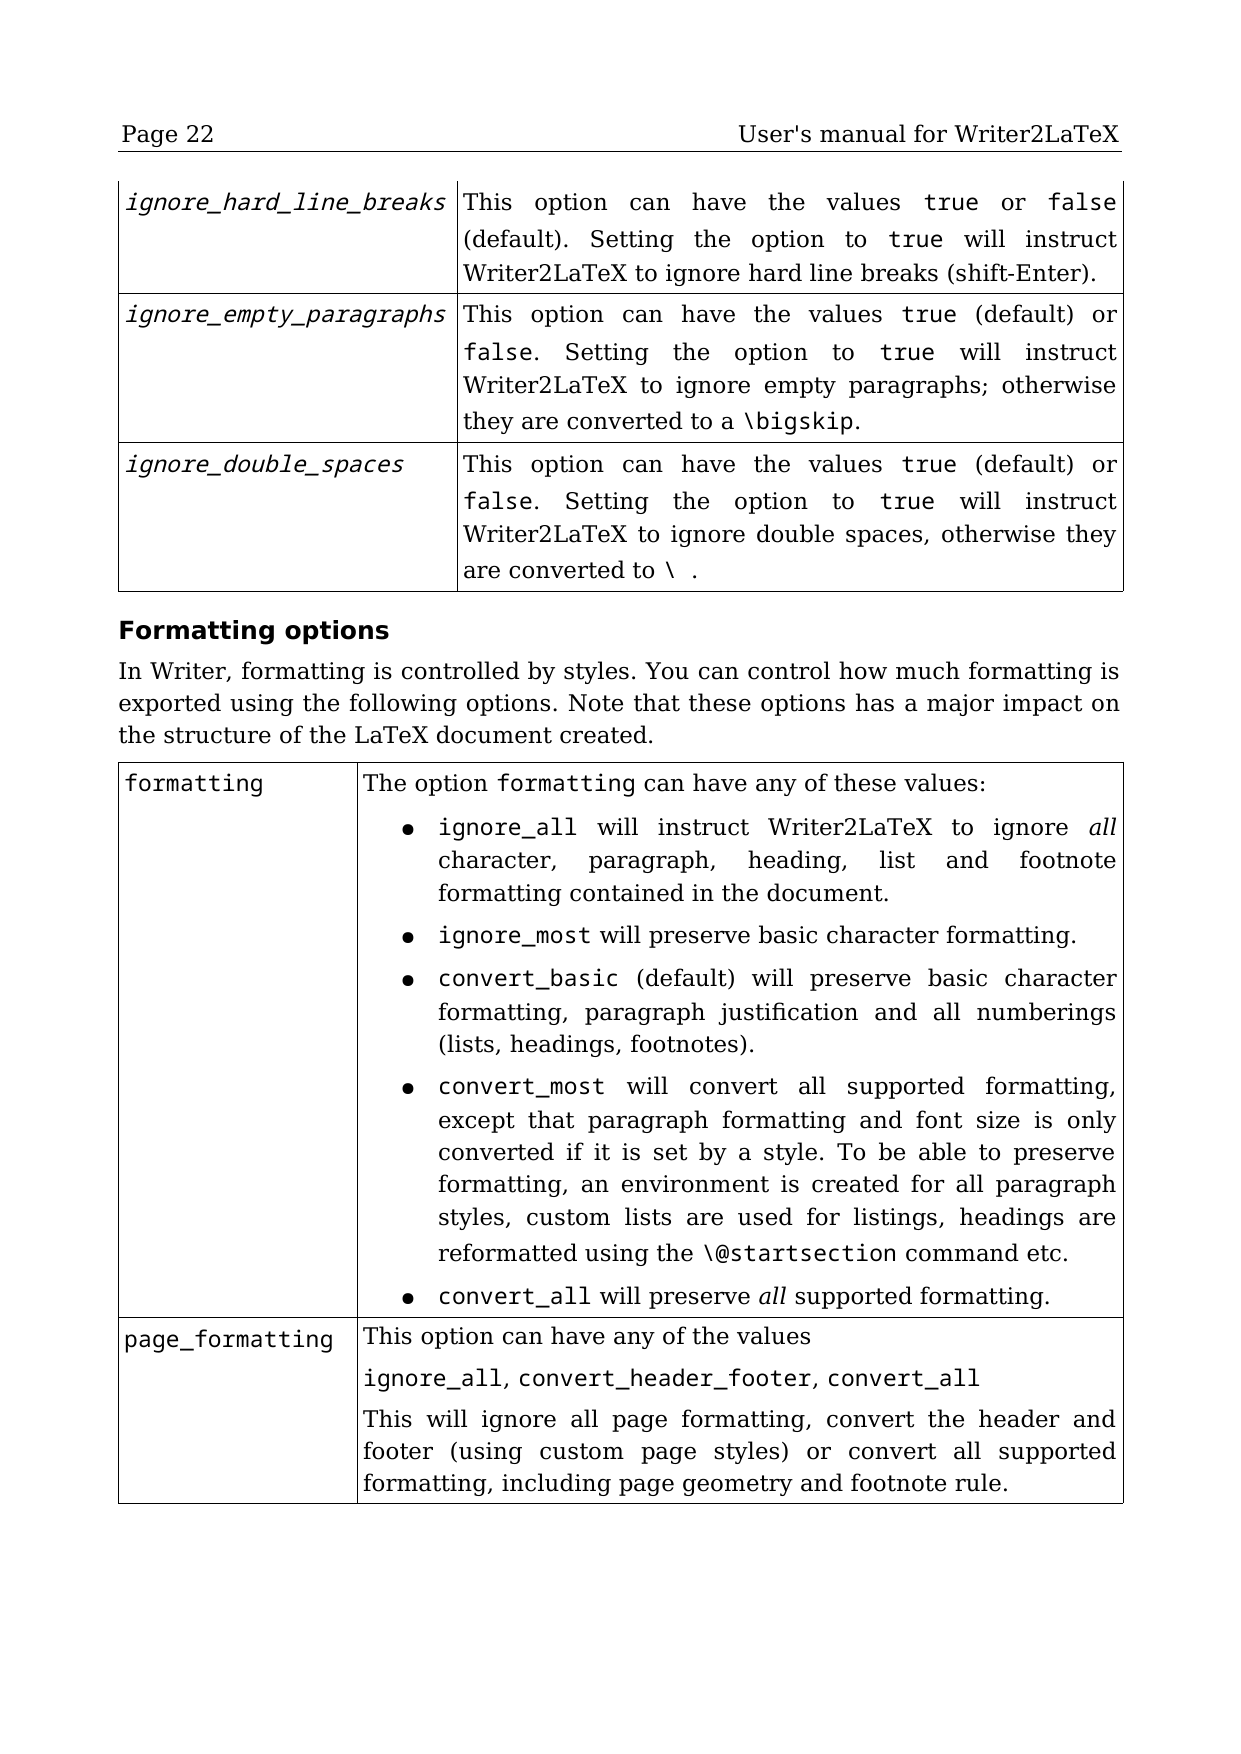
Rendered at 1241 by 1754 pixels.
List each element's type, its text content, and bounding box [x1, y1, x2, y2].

table_cell This option can have the values true (default) or false. Setting the option to true will instruct Writer2LaTeX to ignore double spaces, otherwise they are converted to \ . [458, 443, 1123, 591]
table_header formatting [119, 763, 357, 1317]
table_cell This option can have the values true or false (default). Setting the option to true will instruct Writer2LaTeX to ignore hard line breaks (shift-Enter). [458, 181, 1123, 293]
subtitle Formatting options [118, 616, 1122, 645]
table_header The option formatting can have any of these values: ignore_all will instruct Writer2LaTeX to ignore all character, paragraph, heading, list and footnote formatting contained in the document. ignore_most will preserve basic character formatting. convert_basic (default) will preserve basic character formatting, paragraph justification and all numberings (lists, headings, footnotes). convert_most will convert all supported formatting, except that paragraph formatting and font size is only converted if it is set by a style. To be able to preserve formatting, an environment is created for all paragraph styles, custom lists are used for listings, headings are reformatted using the \@startsection command etc. convert_all will preserve all supported formatting. [358, 763, 1123, 1317]
table_cell This option can have the values true (default) or false. Setting the option to true will instruct Writer2LaTeX to ignore empty paragraphs; otherwise they are converted to a \bigskip. [458, 294, 1123, 442]
table_cell ignore_empty_paragraphs [119, 294, 457, 442]
text In Writer, formatting is controlled by styles. You can control how much formatting is exported using the following options. Note that these options has a major impact on the structure of the LaTeX document created. [118, 658, 1122, 749]
table_cell ignore_hard_line_breaks [119, 181, 457, 293]
table_cell This option can have any of the values ignore_all, convert_header_footer, convert_all This will ignore all page formatting, convert the header and footer (using custom page styles) or convert all supported formatting, including page geometry and footnote rule. [358, 1318, 1123, 1503]
table_cell ignore_double_spaces [119, 443, 457, 591]
table_cell page_formatting [119, 1318, 357, 1503]
